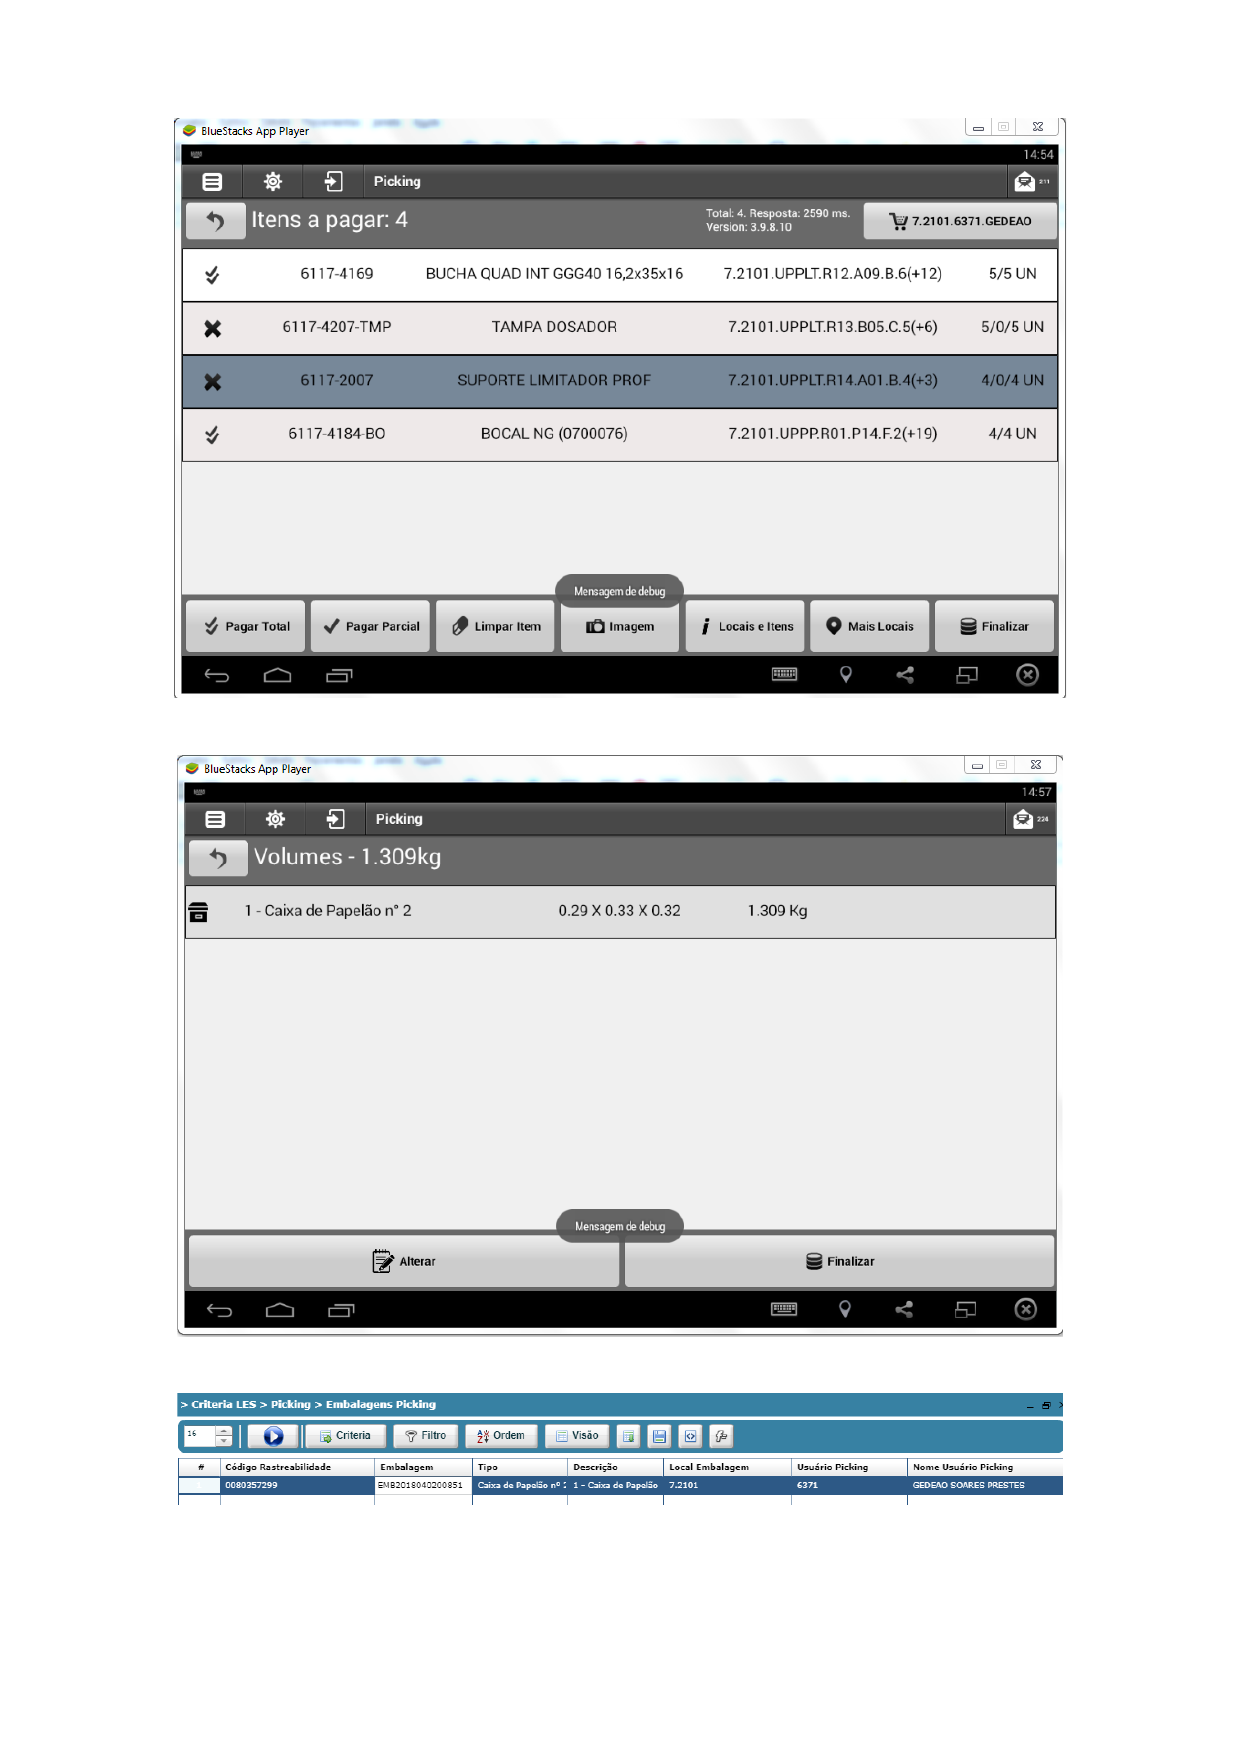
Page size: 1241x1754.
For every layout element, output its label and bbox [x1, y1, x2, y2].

picture [177, 1393, 1063, 1505]
picture [177, 755, 1063, 1337]
picture [174, 118, 1067, 698]
